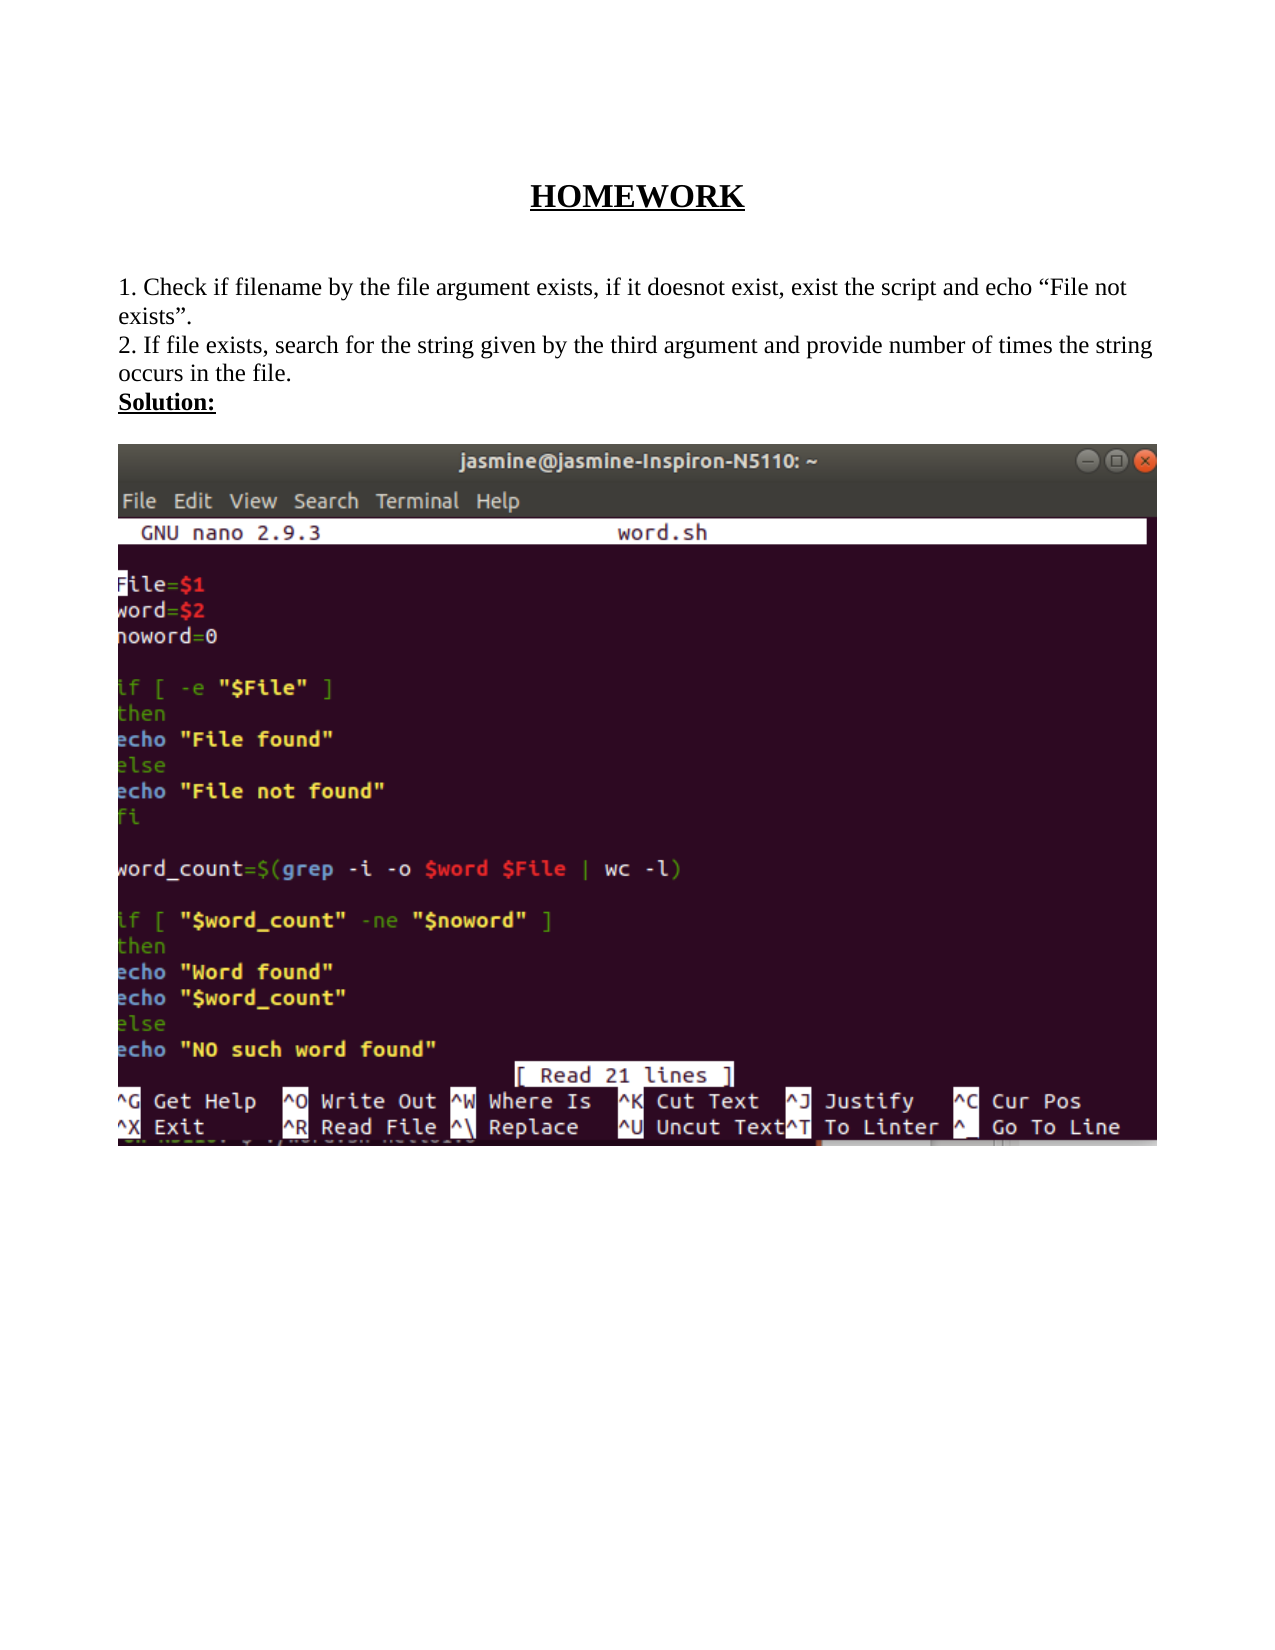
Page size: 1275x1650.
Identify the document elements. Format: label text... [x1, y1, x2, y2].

text 1. Check if filename by the file argument exists, if it doesnot exist, exist the script and echo “File not exists”. [118, 272, 1157, 330]
text 2. If file exists, search for the string given by the third argument and provide number of times the string occurs in the file. [118, 330, 1157, 387]
text HOMEWORK [118, 176, 1157, 215]
picture [118, 444, 1157, 1146]
text Solution: [118, 387, 1157, 416]
